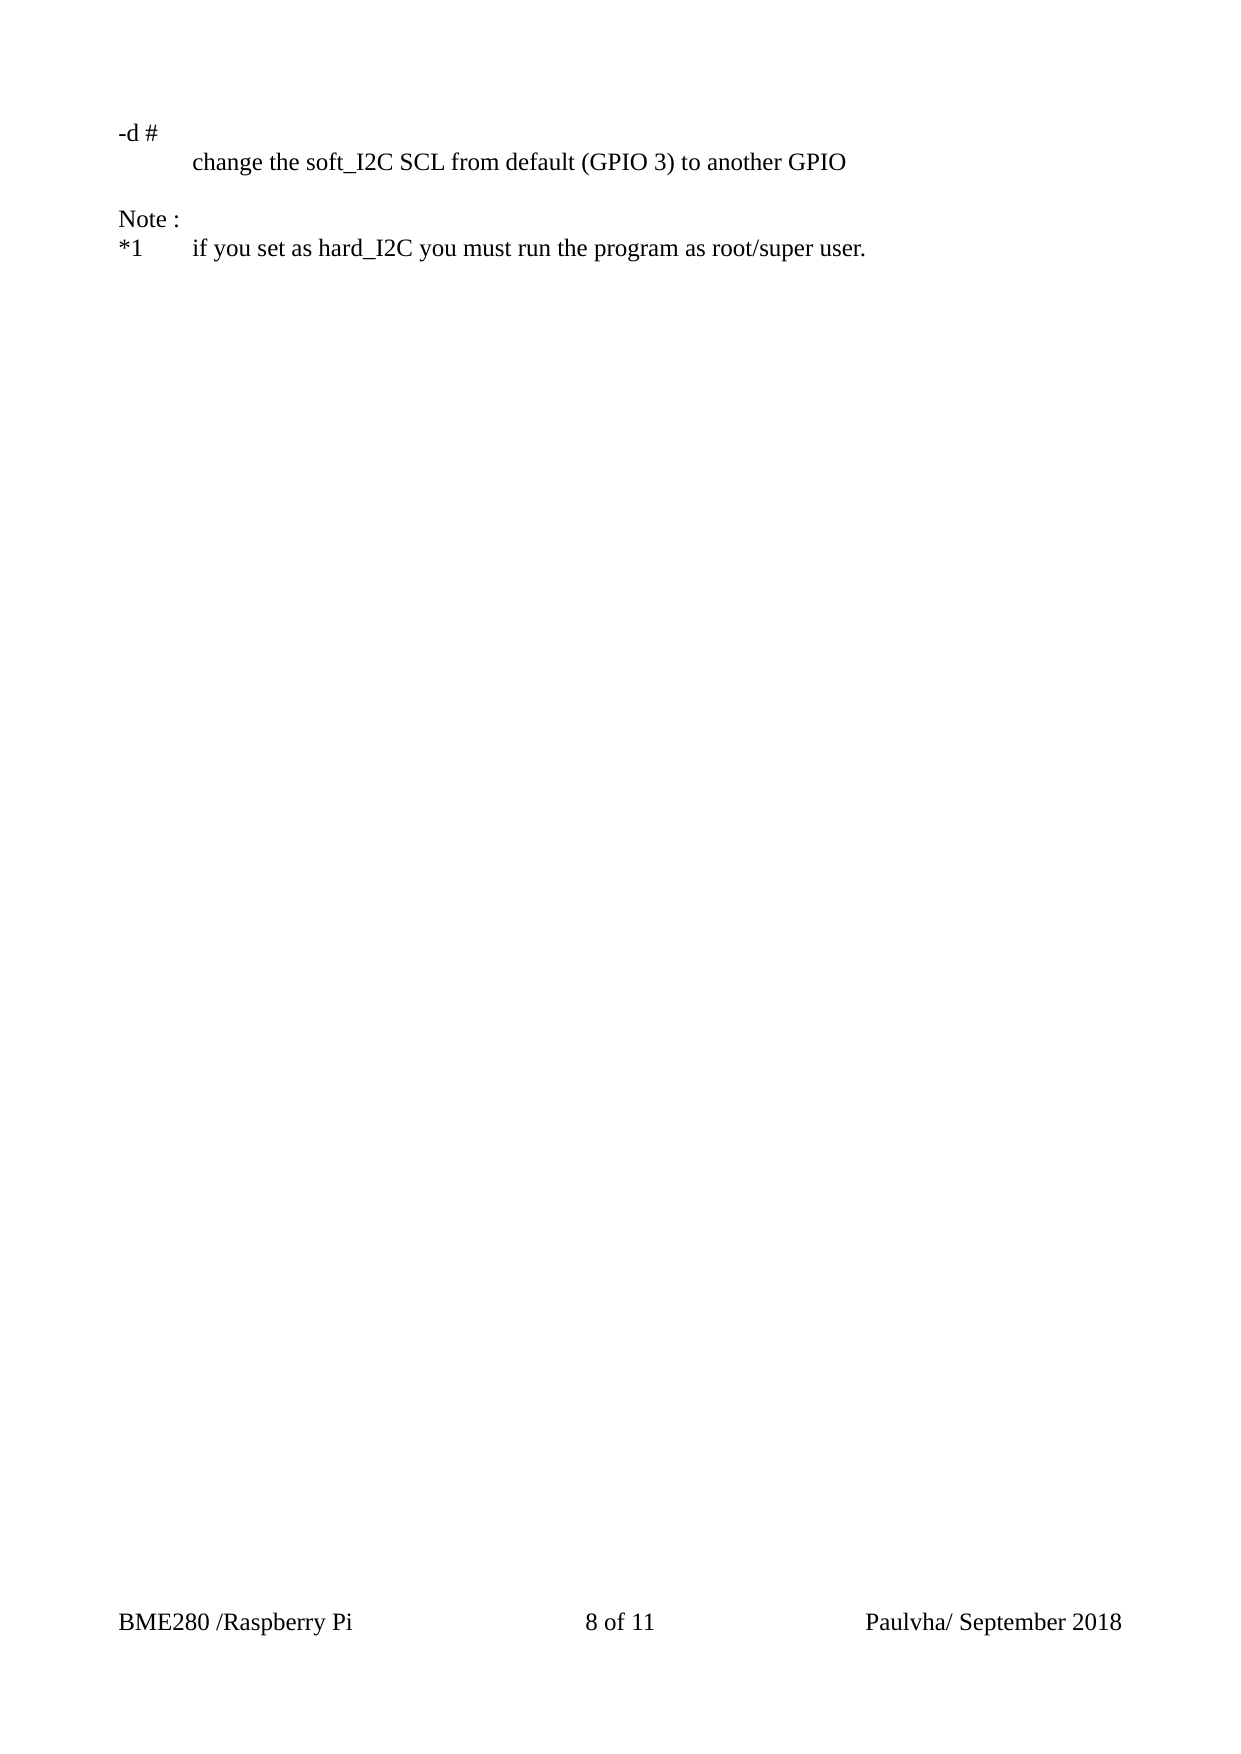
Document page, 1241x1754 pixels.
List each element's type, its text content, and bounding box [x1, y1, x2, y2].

text Note : [118, 204, 1122, 233]
text -d # [118, 118, 1122, 147]
text *1 if you set as hard_I2C you must run the program as root/super user. [118, 233, 1122, 262]
text change the soft_I2C SCL from default (GPIO 3) to another GPIO [118, 147, 1122, 176]
